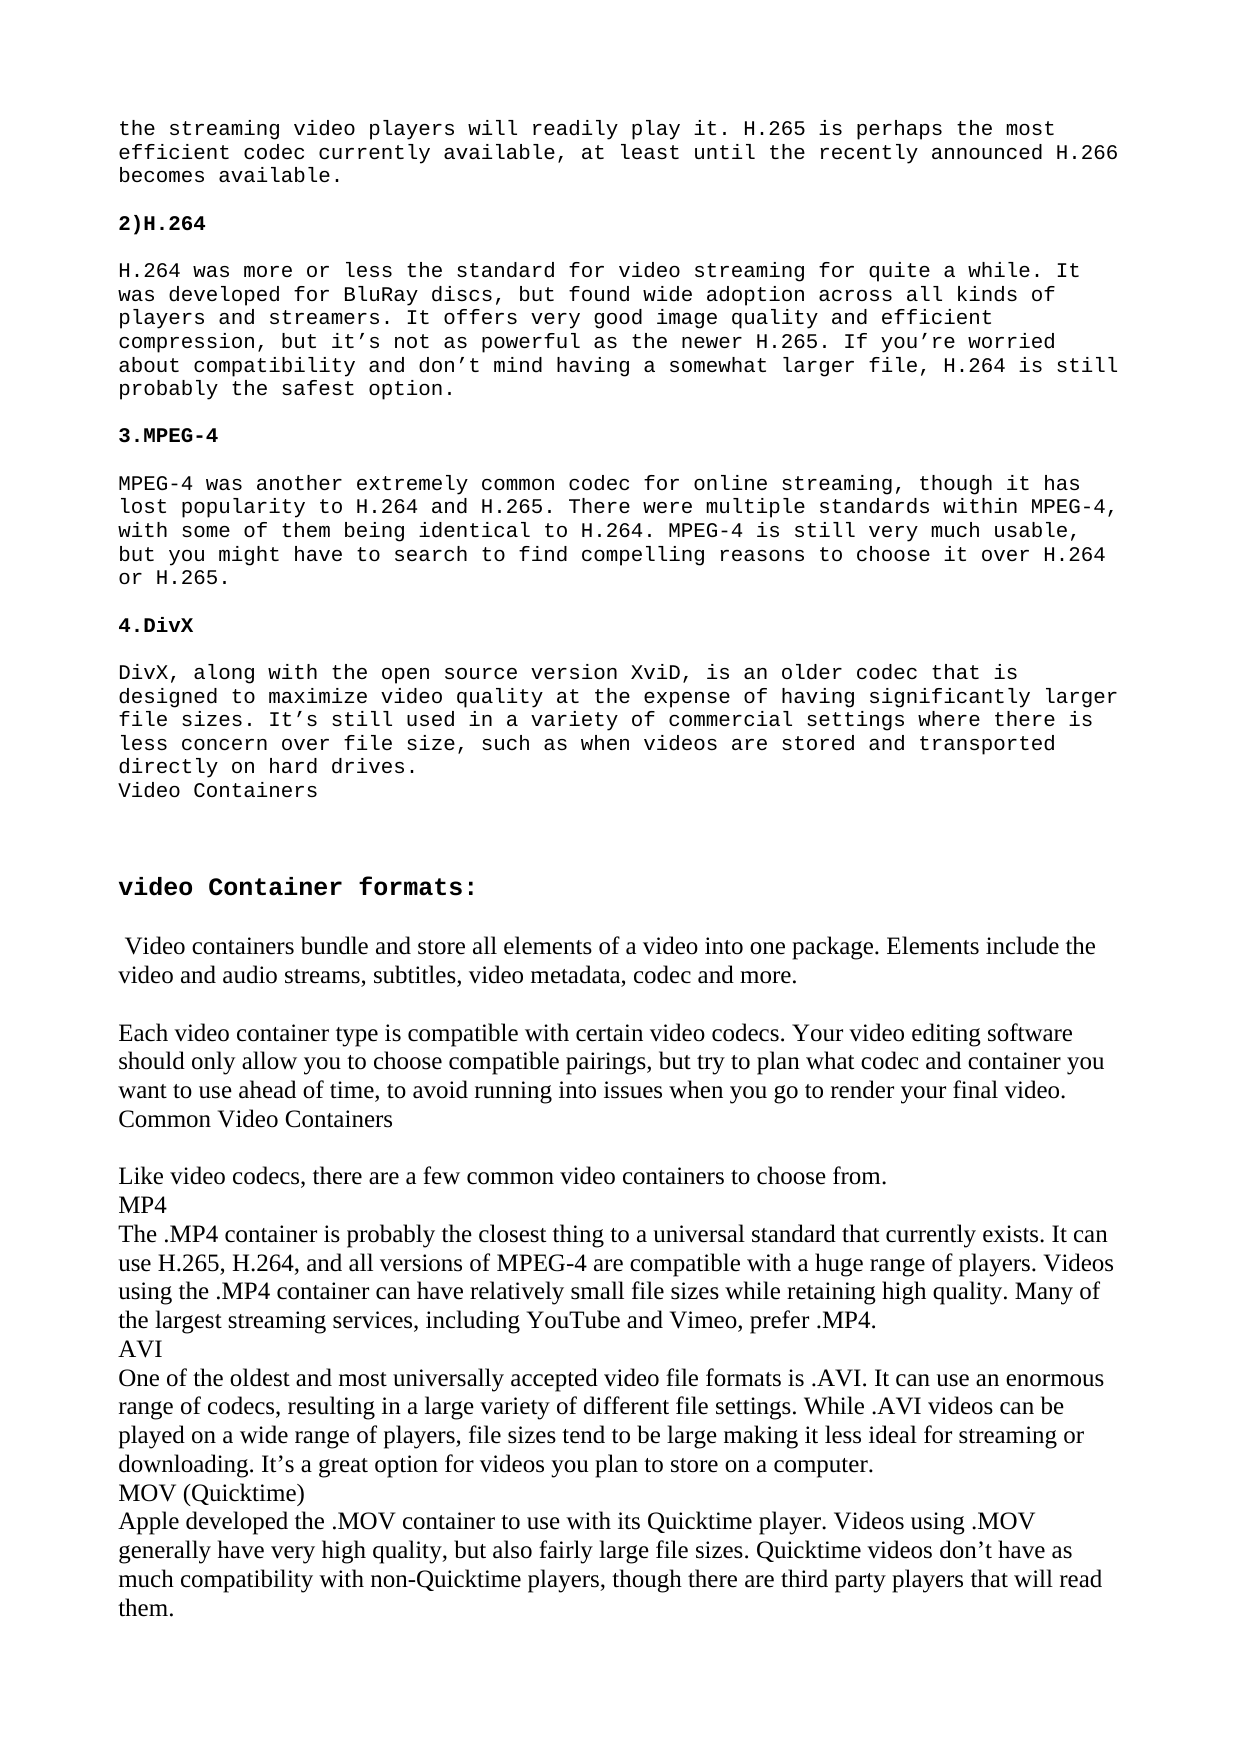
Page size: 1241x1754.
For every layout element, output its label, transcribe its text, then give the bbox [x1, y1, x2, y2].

text video Container formats: [118, 875, 1122, 903]
text MOV (Quicktime) [118, 1478, 1122, 1506]
text AVI [118, 1334, 1122, 1363]
text Like video codecs, there are a few common video containers to choose from. [118, 1161, 1122, 1190]
text 2)H.264 [118, 213, 1122, 236]
text the streaming video players will readily play it. H.265 is perhaps the most efficient codec currently available, at least until the recently announced H.266 becomes available. [118, 118, 1122, 189]
text The .MP4 container is probably the closest thing to a universal standard that currently exists. It can use H.265, H.264, and all versions of MPEG-4 are compatible with a huge range of players. Videos using the .MP4 container can have relatively small file sizes while retaining high quality. Many of the largest streaming services, including YouTube and Vimeo, prefer .MP4. [118, 1219, 1122, 1334]
text 3.MPEG-4 [118, 426, 1122, 449]
text One of the oldest and most universally accepted video file formats is .AVI. It can use an enormous range of codecs, resulting in a large variety of different file settings. While .AVI videos can be played on a wide range of players, file sizes tend to be large making it less ideal for streaming or downloading. It’s a great option for videos you plan to store on a computer. [118, 1363, 1122, 1478]
text Apple developed the .MOV container to use with its Quicktime player. Videos using .MOV generally have very high quality, but also fairly large file sizes. Quicktime videos don’t have as much compatibility with non-Quicktime players, though there are third party players that will read them. [118, 1506, 1122, 1621]
text Video containers bundle and store all elements of a video into one package. Elements include the video and audio streams, subtitles, video metadata, codec and more. [118, 931, 1122, 989]
text DivX, along with the open source version XviD, is an older codec that is designed to maximize video quality at the expense of having significantly larger file sizes. It’s still used in a variety of commercial settings where there is less concern over file size, such as when videos are stored and transported directly on hard drives. [118, 662, 1122, 780]
text Each video container type is compatible with certain video codecs. Your video editing software should only allow you to choose compatible pairings, but try to plan what codec and container you want to use ahead of time, to avoid running into issues when you go to render your final video. [118, 1018, 1122, 1104]
text H.264 was more or less the standard for video streaming for quite a while. It was developed for BluRay discs, but found wide adoption across all kinds of players and streamers. It offers very good image quality and efficient compression, but it’s not as powerful as the newer H.265. If you’re worried about compatibility and don’t mind having a somewhat larger file, H.264 is still probably the safest option. [118, 260, 1122, 402]
text 4.DivX [118, 615, 1122, 638]
text Video Containers [118, 780, 1122, 804]
text MP4 [118, 1190, 1122, 1219]
text Common Video Containers [118, 1104, 1122, 1133]
text MPEG-4 was another extremely common codec for online streaming, though it has lost popularity to H.264 and H.265. There were multiple standards within MPEG-4, with some of them being identical to H.264. MPEG-4 is still very much usable, but you might have to search to find compelling reasons to choose it over H.264 or H.265. [118, 473, 1122, 591]
